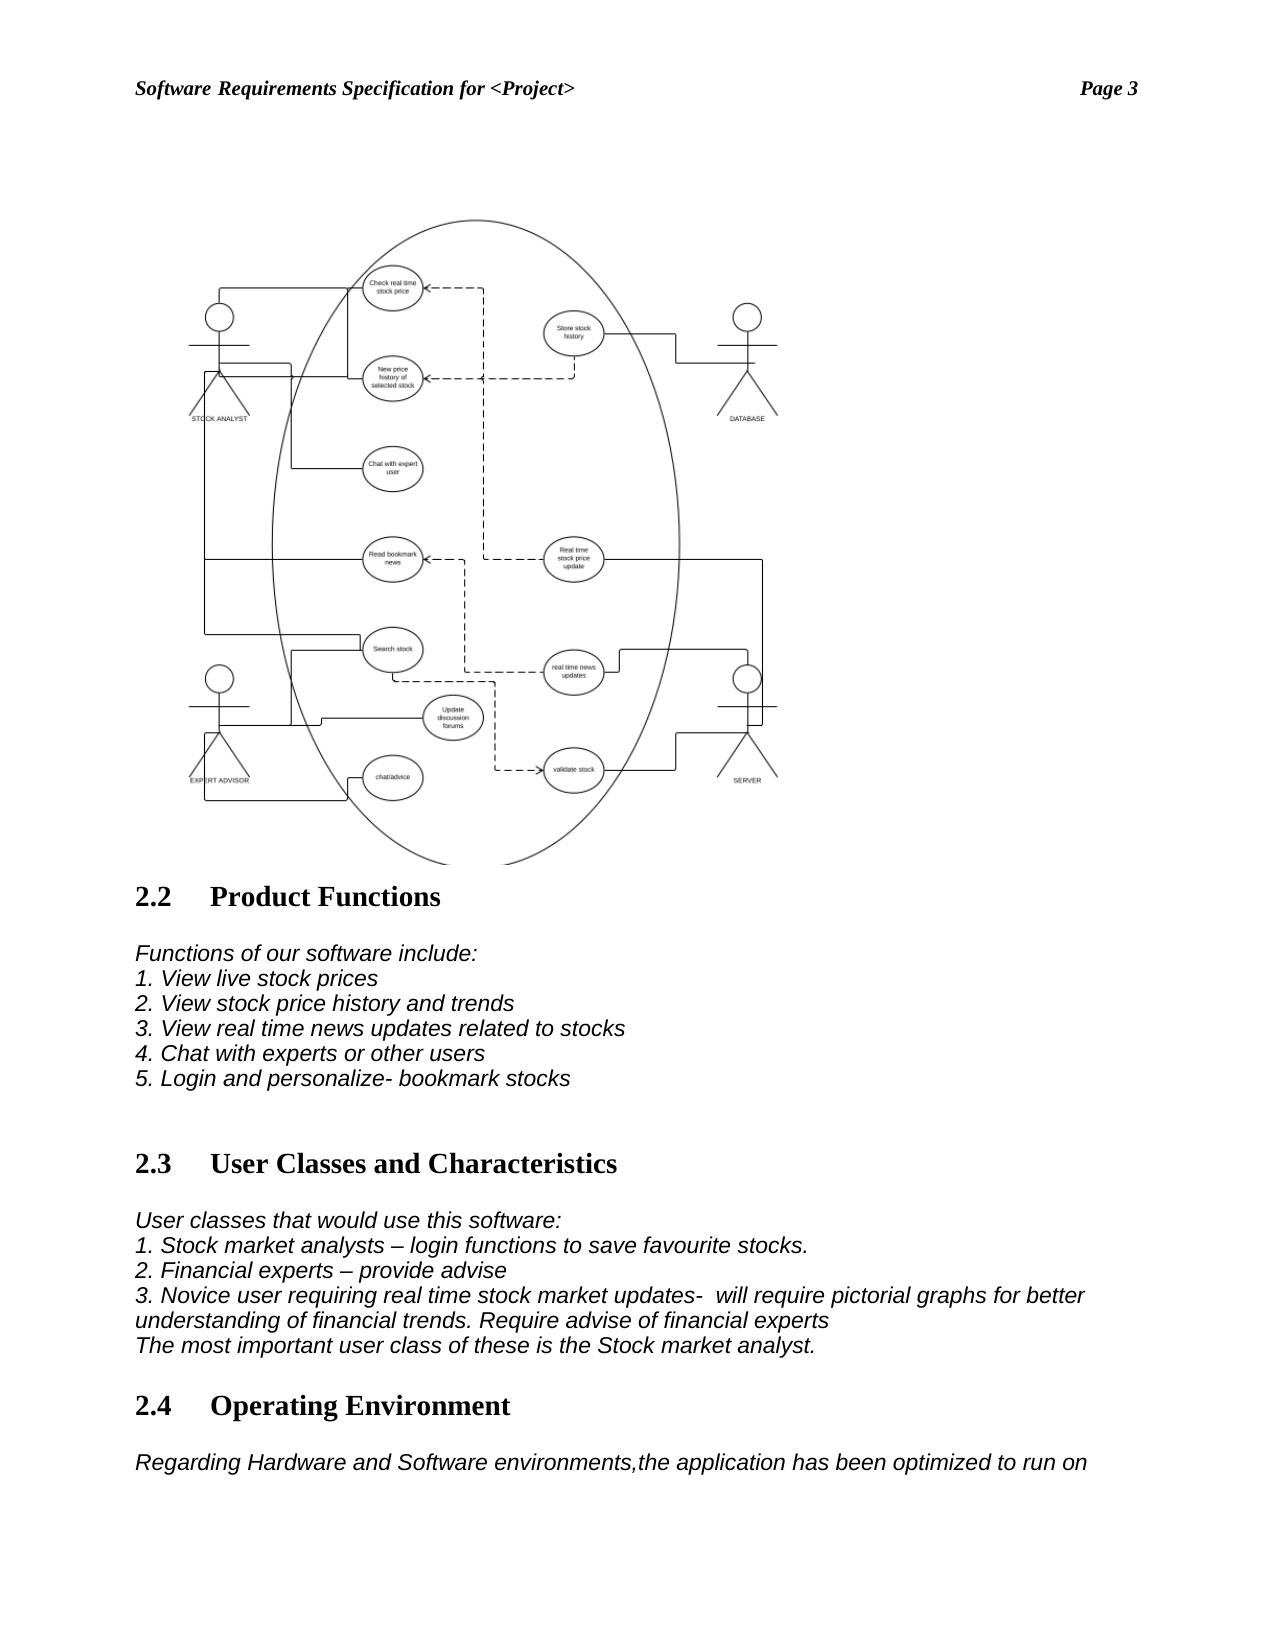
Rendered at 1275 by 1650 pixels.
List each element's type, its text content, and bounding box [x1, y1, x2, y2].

text 2. View stock price history and trends [135, 992, 1140, 1017]
text 2. Financial experts – provide advise [135, 1259, 1140, 1284]
subtitle Product Functions [135, 879, 1140, 913]
text 3. View real time news updates related to stocks [135, 1017, 1140, 1042]
text Functions of our software include: [135, 942, 1140, 967]
picture [132, 198, 840, 865]
subtitle User Classes and Characteristics [135, 1146, 1140, 1179]
text User classes that would use this software: [135, 1209, 1140, 1234]
text The most important user class of these is the Stock market analyst. [135, 1334, 1140, 1359]
text 1. Stock market analysts – login functions to save favourite stocks. [135, 1234, 1140, 1259]
text 1. View live stock prices [135, 967, 1140, 992]
text 4. Chat with experts or other users [135, 1042, 1140, 1067]
text Regarding Hardware and Software environments,the application has been optimized to run on [135, 1451, 1140, 1476]
text 3. Novice user requiring real time stock market updates- will require pictorial graphs for better understanding of financial trends. Require advise of financial experts [135, 1284, 1140, 1334]
text 5. Login and personalize- bookmark stocks [135, 1067, 1140, 1092]
subtitle Operating Environment [135, 1388, 1140, 1421]
